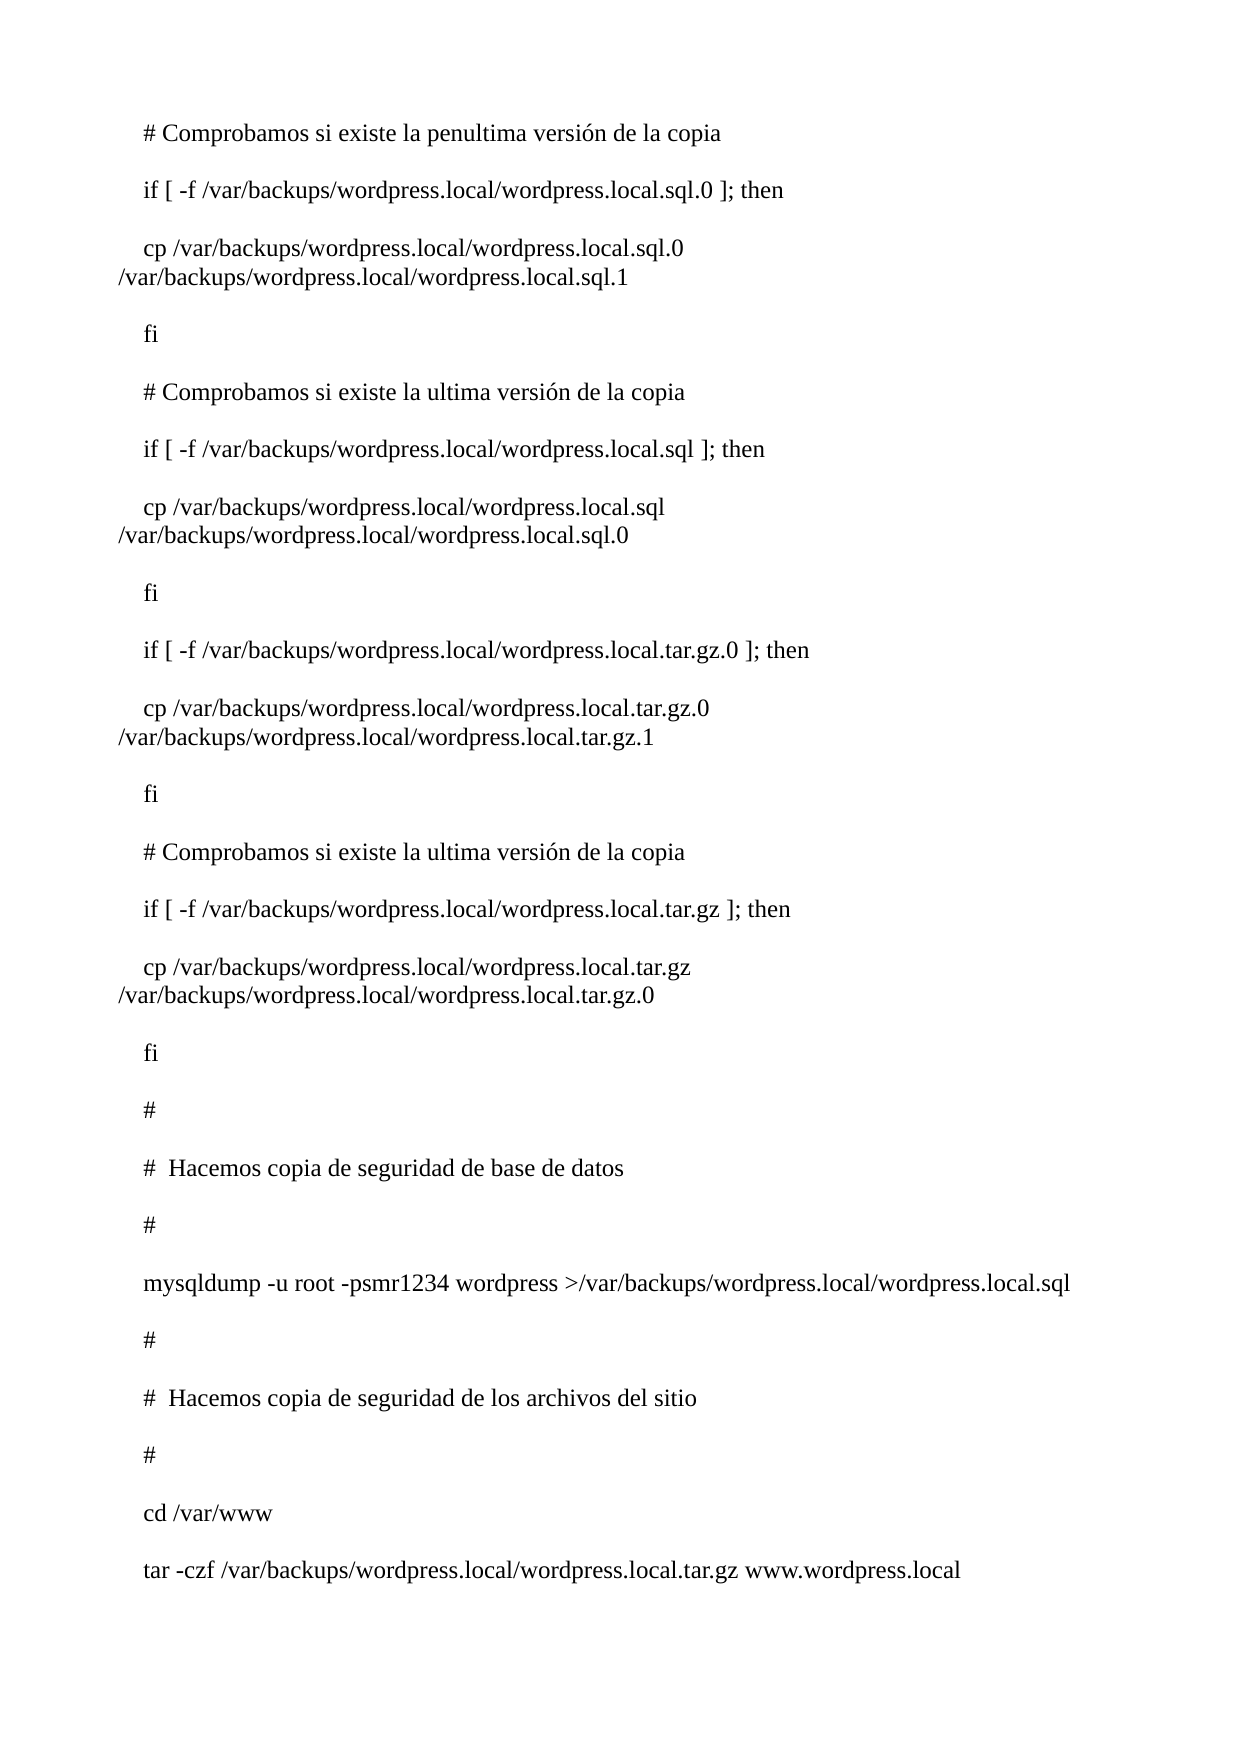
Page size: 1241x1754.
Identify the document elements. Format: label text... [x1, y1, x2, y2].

text fi [118, 578, 1122, 607]
text cp /var/backups/wordpress.local/wordpress.local.sql /var/backups/wordpress.local/wordpress.local.sql.0 [118, 492, 1122, 549]
text # [118, 1211, 1122, 1239]
text cp /var/backups/wordpress.local/wordpress.local.sql.0 /var/backups/wordpress.local/wordpress.local.sql.1 [118, 233, 1122, 291]
text fi [118, 1038, 1122, 1067]
text mysqldump -u root -psmr1234 wordpress >/var/backups/wordpress.local/wordpress.local.sql [118, 1268, 1122, 1297]
text # [118, 1096, 1122, 1124]
text fi [118, 779, 1122, 808]
text # [118, 1326, 1122, 1354]
text if [ -f /var/backups/wordpress.local/wordpress.local.sql.0 ]; then [118, 176, 1122, 204]
text cd /var/www [118, 1498, 1122, 1527]
text # Hacemos copia de seguridad de base de datos [118, 1153, 1122, 1182]
text # [118, 1441, 1122, 1469]
text tar -czf /var/backups/wordpress.local/wordpress.local.tar.gz www.wordpress.local [118, 1556, 1122, 1584]
text if [ -f /var/backups/wordpress.local/wordpress.local.sql ]; then [118, 434, 1122, 463]
text # Comprobamos si existe la ultima versión de la copia [118, 837, 1122, 866]
text cp /var/backups/wordpress.local/wordpress.local.tar.gz.0 /var/backups/wordpress.local/wordpress.local.tar.gz.1 [118, 693, 1122, 751]
text if [ -f /var/backups/wordpress.local/wordpress.local.tar.gz.0 ]; then [118, 636, 1122, 664]
text # Comprobamos si existe la penultima versión de la copia [118, 118, 1122, 147]
text cp /var/backups/wordpress.local/wordpress.local.tar.gz /var/backups/wordpress.local/wordpress.local.tar.gz.0 [118, 952, 1122, 1009]
text # Hacemos copia de seguridad de los archivos del sitio [118, 1383, 1122, 1412]
text if [ -f /var/backups/wordpress.local/wordpress.local.tar.gz ]; then [118, 894, 1122, 923]
text # Comprobamos si existe la ultima versión de la copia [118, 377, 1122, 406]
text fi [118, 319, 1122, 348]
